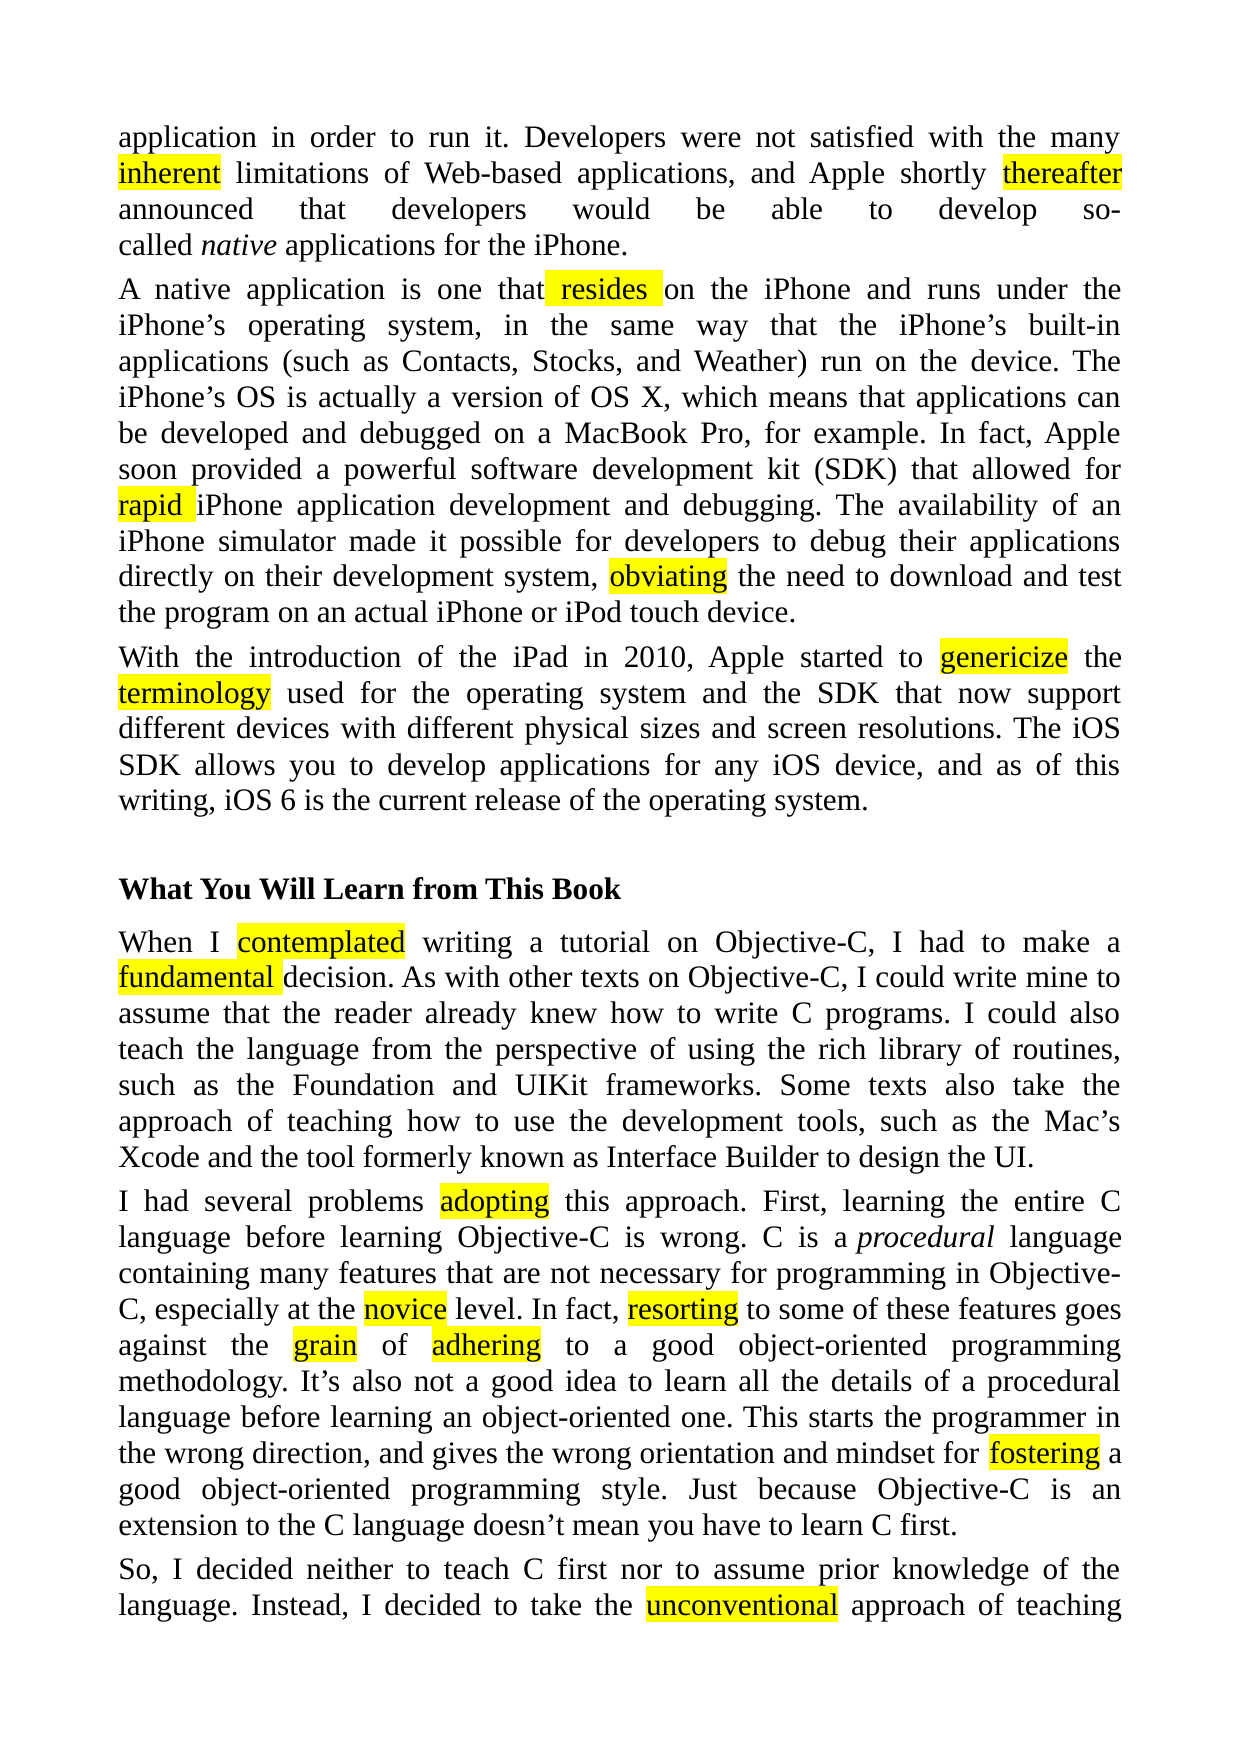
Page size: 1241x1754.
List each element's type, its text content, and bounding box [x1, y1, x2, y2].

subtitle application in order to run it. Developers were not satisfied with the many inherent limitations of Web-based applications, and Apple shortly thereafter announced that developers would be able to develop so-called native applications for the iPhone. [118, 118, 1122, 262]
subtitle With the introduction of the iPad in 2010, Apple started to genericize the terminology used for the operating system and the SDK that now support different devices with different physical sizes and screen resolutions. The iOS SDK allows you to develop applications for any iOS device, and as of this writing, iOS 6 is the current release of the operating system. [118, 638, 1122, 818]
subtitle So, I decided neither to teach C first nor to assume prior knowledge of the language. Instead, I decided to take the unconventional approach of teaching [118, 1550, 1122, 1622]
subtitle A native application is one that resides on the iPhone and runs under the iPhone’s operating system, in the same way that the iPhone’s built-in applications (such as Contacts, Stocks, and Weather) run on the device. The iPhone’s OS is actually a version of OS X, which means that applications can be developed and debugged on a MacBook Pro, for example. In fact, Apple soon provided a powerful software development kit (SDK) that allowed for rapid iPhone application development and debugging. The availability of an iPhone simulator made it possible for developers to debug their applications directly on their development system, obviating the need to download and test the program on an actual iPhone or iPod touch device. [118, 270, 1122, 629]
subtitle What You Will Learn from This Book [118, 870, 1122, 906]
subtitle I had several problems adopting this approach. First, learning the entire C language before learning Objective-C is wrong. C is a procedural language containing many features that are not necessary for programming in Objective-C, especially at the novice level. In fact, resorting to some of these features goes against the grain of adhering to a good object-oriented programming methodology. It’s also not a good idea to learn all the details of a procedural language before learning an object-oriented one. This starts the programmer in the wrong direction, and gives the wrong orientation and mindset for fostering a good object-oriented programming style. Just because Objective-C is an extension to the C language doesn’t mean you have to learn C first. [118, 1183, 1122, 1542]
subtitle When I contemplated writing a tutorial on Objective-C, I had to make a fundamental decision. As with other texts on Objective-C, I could write mine to assume that the reader already knew how to write C programs. I could also teach the language from the perspective of using the rich library of routines, such as the Foundation and UIKit frameworks. Some texts also take the approach of teaching how to use the development tools, such as the Mac’s Xcode and the tool formerly known as Interface Builder to design the UI. [118, 923, 1122, 1174]
